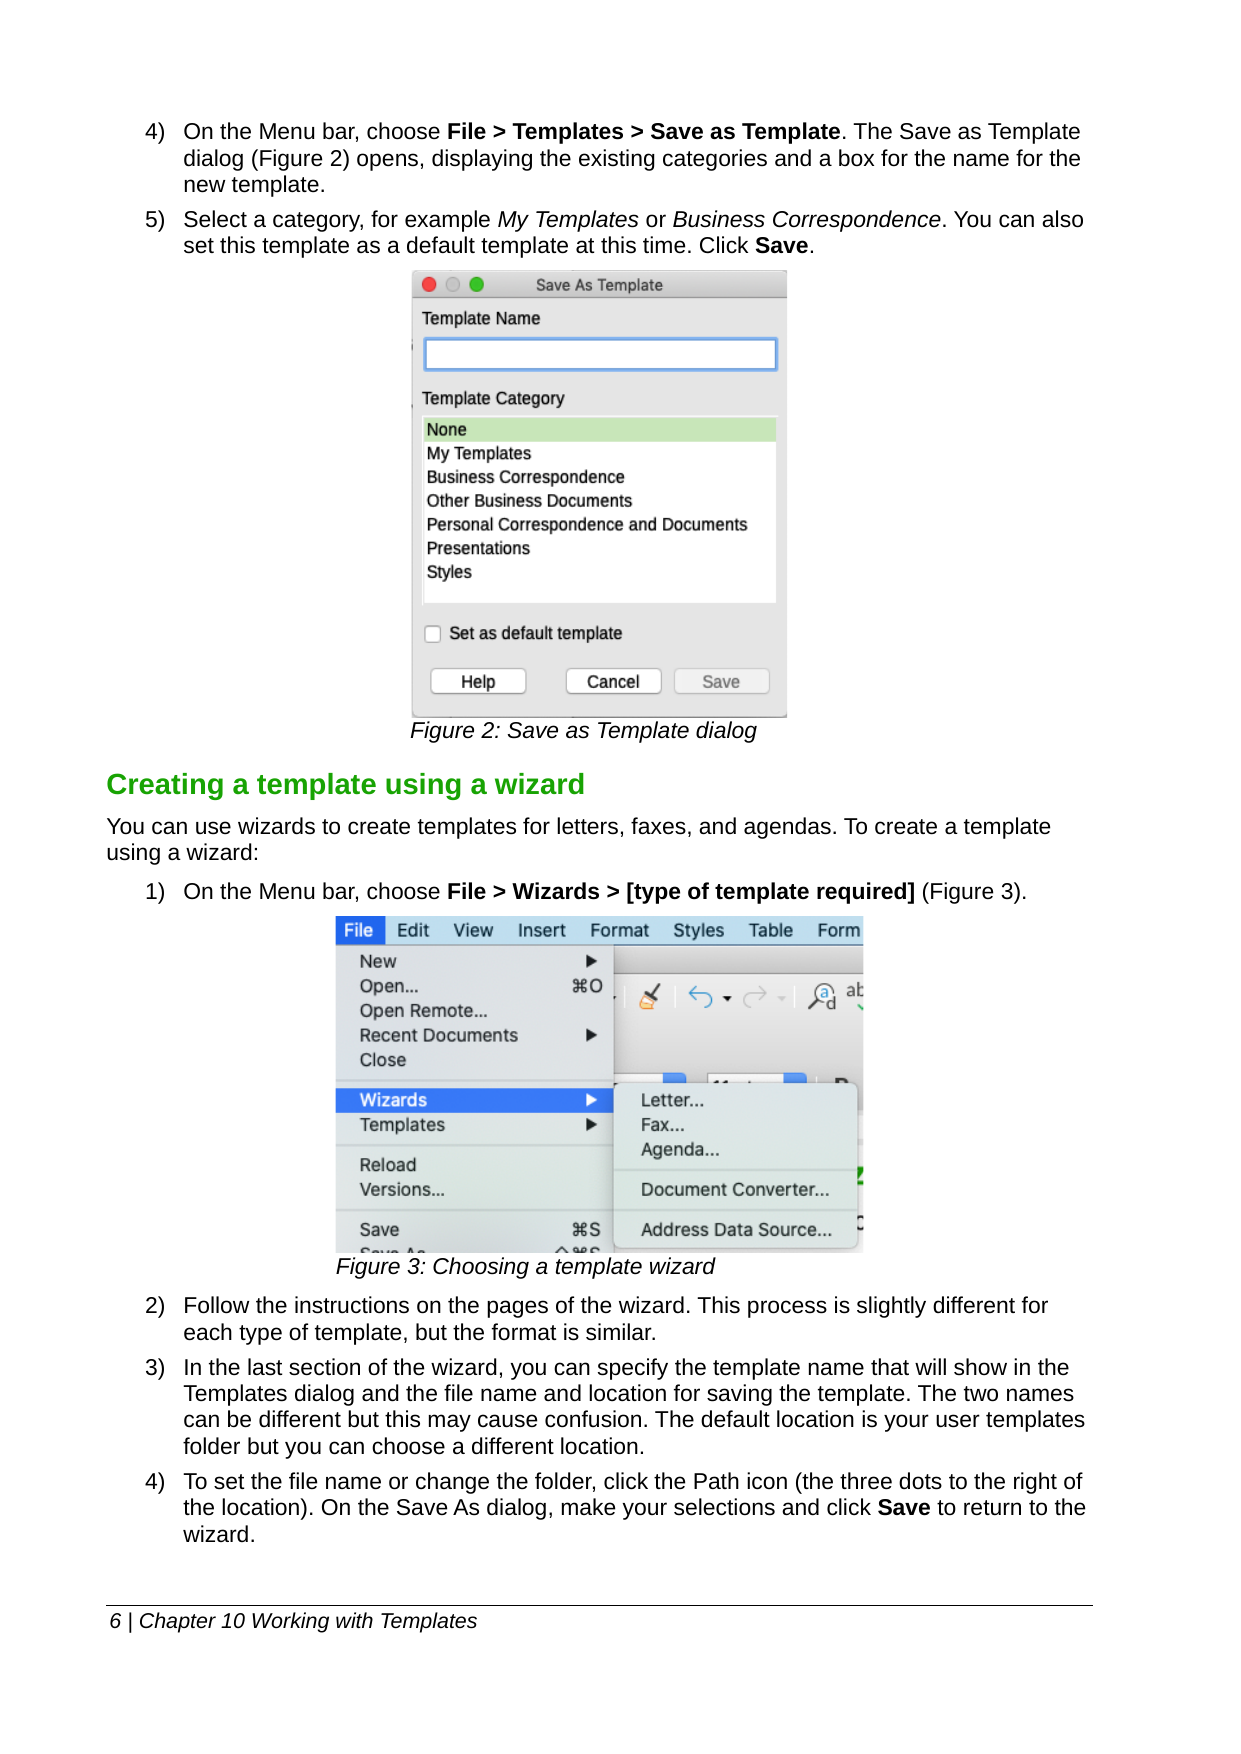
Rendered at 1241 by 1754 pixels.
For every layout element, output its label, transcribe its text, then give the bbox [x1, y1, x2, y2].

picture [335, 916, 864, 1253]
list Select a category, for example My Templates or Business Correspondence. You can also set this template as a default template at this time. Click Save. [165, 206, 1093, 259]
list On the Menu bar, choose File > Templates > Save as Template. The Save as Template dialog (Figure 2) opens, displaying the existing categories and a box for the name for the new template. [165, 118, 1093, 197]
subtitle Creating a template using a wizard [106, 767, 1093, 801]
text You can use wizards to create templates for letters, faxes, and agendas. To create a template using a wizard: [106, 813, 1093, 865]
list Follow the instructions on the pages of the wizard. This process is slightly different for each type of template, but the format is similar. [165, 1292, 1093, 1345]
list On the Menu bar, choose File > Wizards > [type of template required] (Figure 3). [165, 878, 1093, 904]
picture [411, 270, 788, 718]
text Figure 2: Save as Template dialog [410, 271, 789, 744]
list In the last section of the wizard, you can specify the template name that will show in the Templates dialog and the file name and location for saving the template. The two names can be different but this may cause confusion. The default location is your user templates folder but you can choose a different location. [165, 1354, 1093, 1459]
text Figure 3: Choosing a template wizard [336, 1253, 863, 1279]
list To set the file name or change the folder, click the Path icon (the three dots to the right of the location). On the Save As dialog, make your selections and click Save to return to the wizard. [165, 1468, 1093, 1547]
